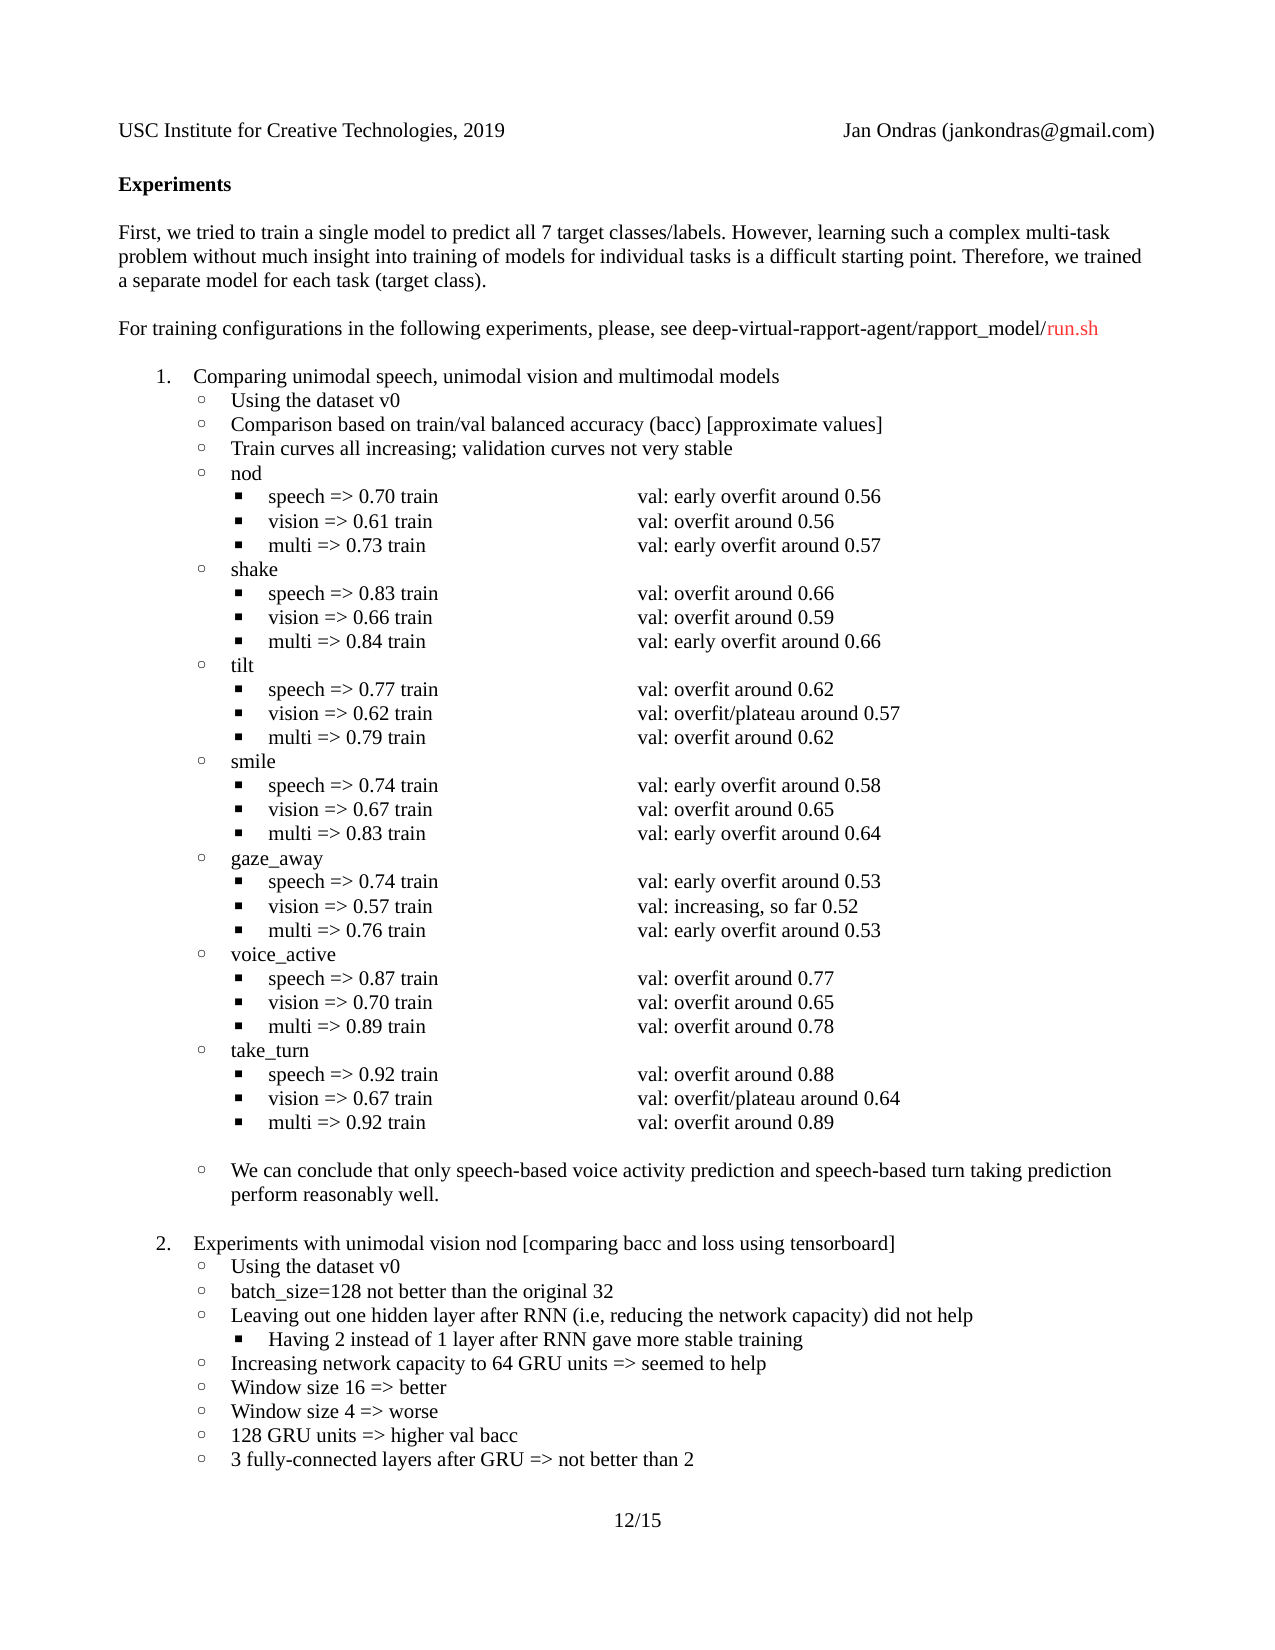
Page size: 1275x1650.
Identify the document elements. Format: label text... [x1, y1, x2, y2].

list take_turn [193, 1038, 1157, 1062]
list smile [193, 749, 1157, 773]
list Experiments with unimodal vision nod [comparing bacc and loss using tensorboard] [156, 1230, 1157, 1254]
list shake [193, 557, 1157, 581]
list tilt [193, 653, 1157, 677]
list multi => 0.73 train val: early overfit around 0.57 [231, 533, 1157, 557]
list Leaving out one hidden layer after RNN (i.e, reducing the network capacity) did not help [193, 1303, 1157, 1327]
list speech => 0.87 train val: overfit around 0.77 [231, 966, 1157, 990]
list batch_size=128 not better than the original 32 [193, 1278, 1157, 1303]
list gaze_away [193, 845, 1157, 869]
list vision => 0.70 train val: overfit around 0.65 [231, 990, 1157, 1014]
list Using the dataset v0 [193, 388, 1157, 412]
list Increasing network capacity to 64 GRU units => seemed to help [193, 1351, 1157, 1375]
list vision => 0.67 train val: overfit/plateau around 0.64 [231, 1086, 1157, 1110]
list multi => 0.79 train val: overfit around 0.62 [231, 725, 1157, 749]
text For training configurations in the following experiments, please, see deep-virtual-rapport-agent/rapport_model/run.sh [118, 316, 1157, 340]
list vision => 0.57 train val: increasing, so far 0.52 [231, 893, 1157, 918]
list multi => 0.76 train val: early overfit around 0.53 [231, 918, 1157, 942]
list multi => 0.92 train val: overfit around 0.89 [231, 1110, 1157, 1158]
list Having 2 instead of 1 layer after RNN gave more stable training [231, 1327, 1157, 1351]
list 3 fully-connected layers after GRU => not better than 2 [193, 1447, 1157, 1471]
list vision => 0.66 train val: overfit around 0.59 [231, 605, 1157, 629]
list multi => 0.89 train val: overfit around 0.78 [231, 1014, 1157, 1038]
list Window size 16 => better [193, 1375, 1157, 1399]
list Window size 4 => worse [193, 1399, 1157, 1423]
list vision => 0.62 train val: overfit/plateau around 0.57 [231, 701, 1157, 725]
list voice_active [193, 942, 1157, 966]
list speech => 0.83 train val: overfit around 0.66 [231, 581, 1157, 605]
text First, we tried to train a single model to predict all 7 target classes/labels. However, learning such a complex multi-task problem without much insight into training of models for individual tasks is a difficult starting point. Therefore, we trained a separate model for each task (target class). [118, 220, 1157, 292]
list We can conclude that only speech-based voice activity prediction and speech-based turn taking prediction perform reasonably well. [193, 1158, 1157, 1206]
list speech => 0.74 train val: early overfit around 0.53 [231, 869, 1157, 893]
list Comparison based on train/val balanced accuracy (bacc) [approximate values] [193, 412, 1157, 436]
list Comparing unimodal speech, unimodal vision and multimodal models [156, 364, 1157, 388]
list Train curves all increasing; validation curves not very stable [193, 436, 1157, 460]
list Using the dataset v0 [193, 1254, 1157, 1278]
list multi => 0.84 train val: early overfit around 0.66 [231, 629, 1157, 653]
list speech => 0.70 train val: early overfit around 0.56 [231, 484, 1157, 508]
list 128 GRU units => higher val bacc [193, 1423, 1157, 1447]
list speech => 0.77 train val: overfit around 0.62 [231, 677, 1157, 701]
list speech => 0.92 train val: overfit around 0.88 [231, 1062, 1157, 1086]
list vision => 0.67 train val: overfit around 0.65 [231, 797, 1157, 821]
list multi => 0.83 train val: early overfit around 0.64 [231, 821, 1157, 845]
list nod [193, 460, 1157, 484]
text Experiments [118, 172, 1157, 196]
list speech => 0.74 train val: early overfit around 0.58 [231, 773, 1157, 797]
list vision => 0.61 train val: overfit around 0.56 [231, 508, 1157, 533]
